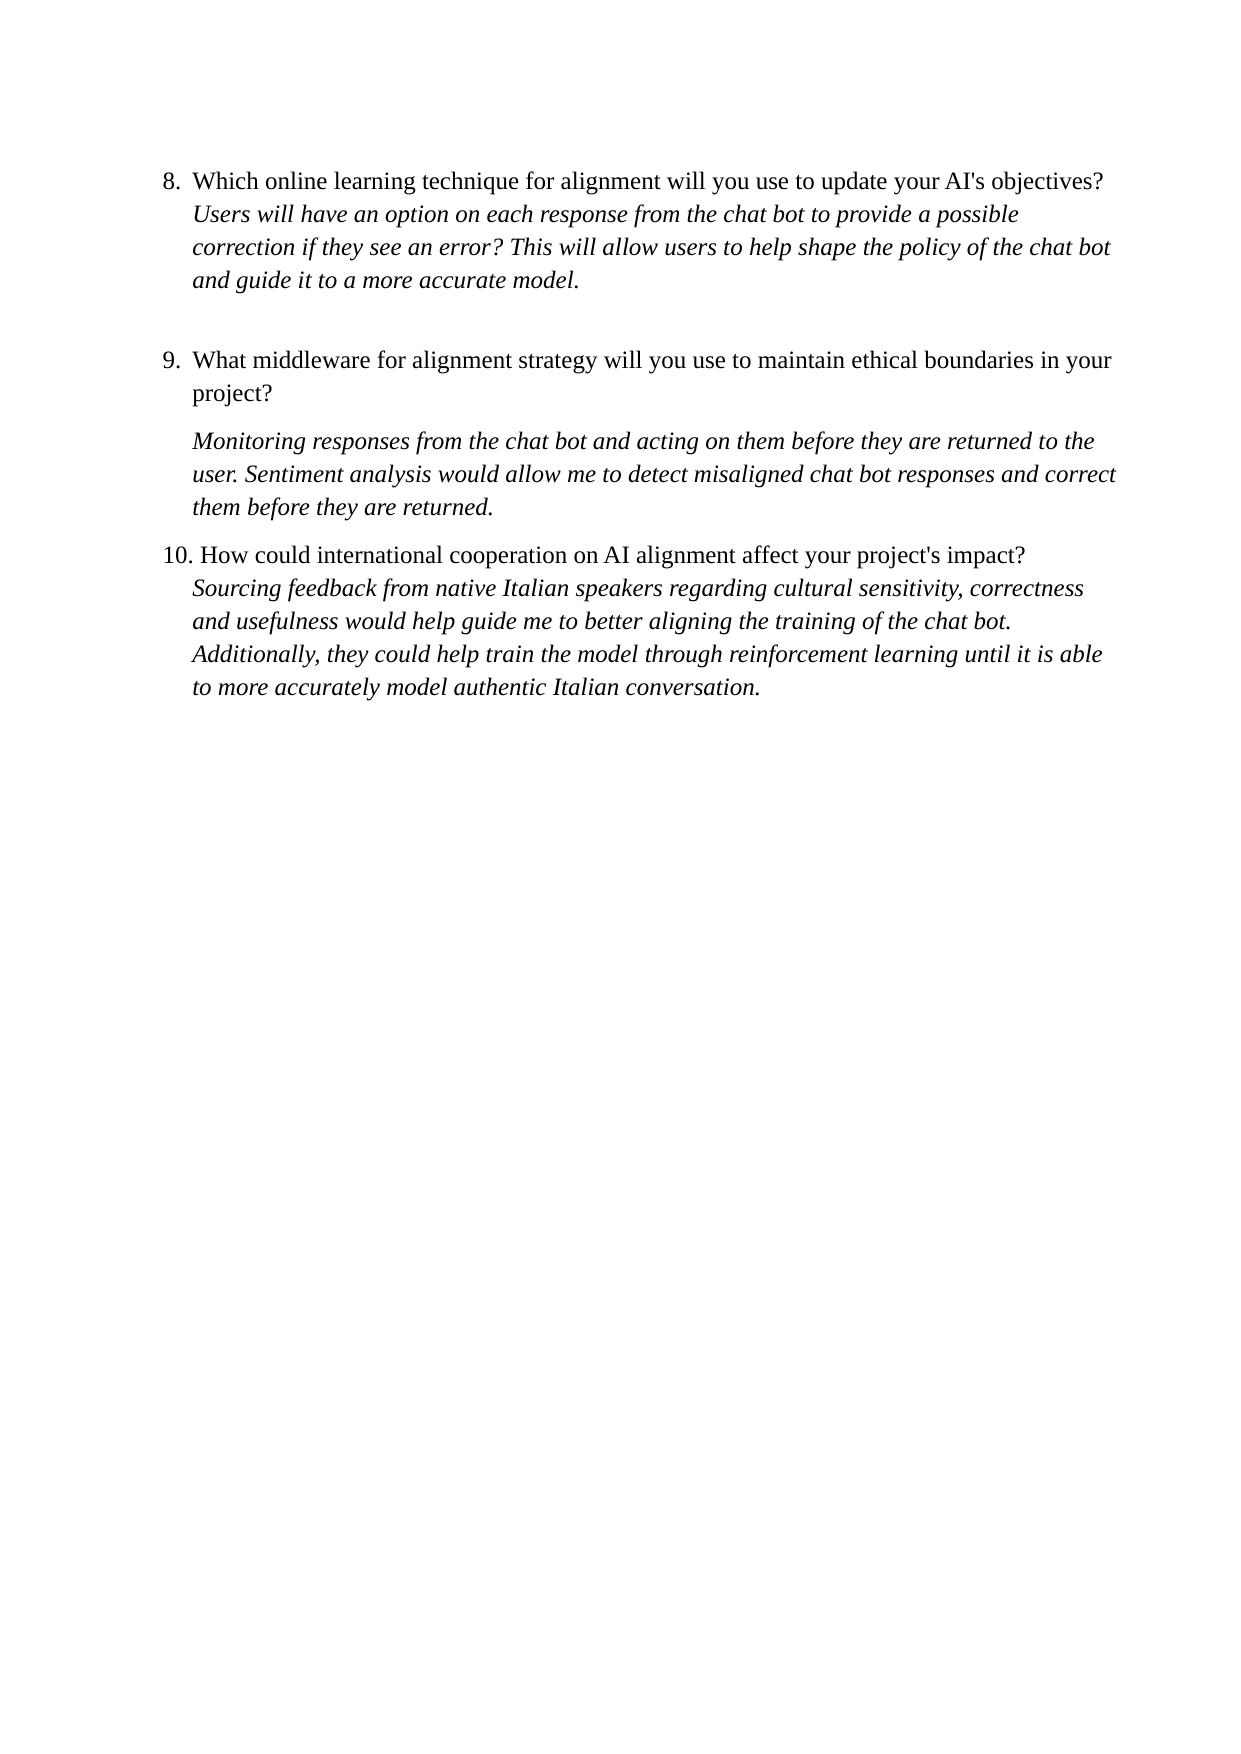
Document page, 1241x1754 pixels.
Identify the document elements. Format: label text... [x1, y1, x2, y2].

list How could international cooperation on AI alignment affect your project's impact? Sourcing feedback from native Italian speakers regarding cultural sensitivity, correctness and usefulness would help guide me to better aligning the training of the chat bot. Additionally, they could help train the model through reinforcement learning until it is able to more accurately model authentic Italian conversation. [162, 540, 1122, 701]
list Monitoring responses from the chat bot and acting on them before they are returned to the user. Sentiment analysis would allow me to detect misaligned chat bot responses and correct them before they are returned. [162, 426, 1122, 521]
list Which online learning technique for alignment will you use to update your AI's objectives? Users will have an option on each response from the chat bot to provide a possible correction if they see an error? This will allow users to help shape the policy of the chat bot and guide it to a more accurate model. [162, 166, 1122, 327]
list What middleware for alignment strategy will you use to maintain ethical boundaries in your project? [162, 345, 1122, 407]
